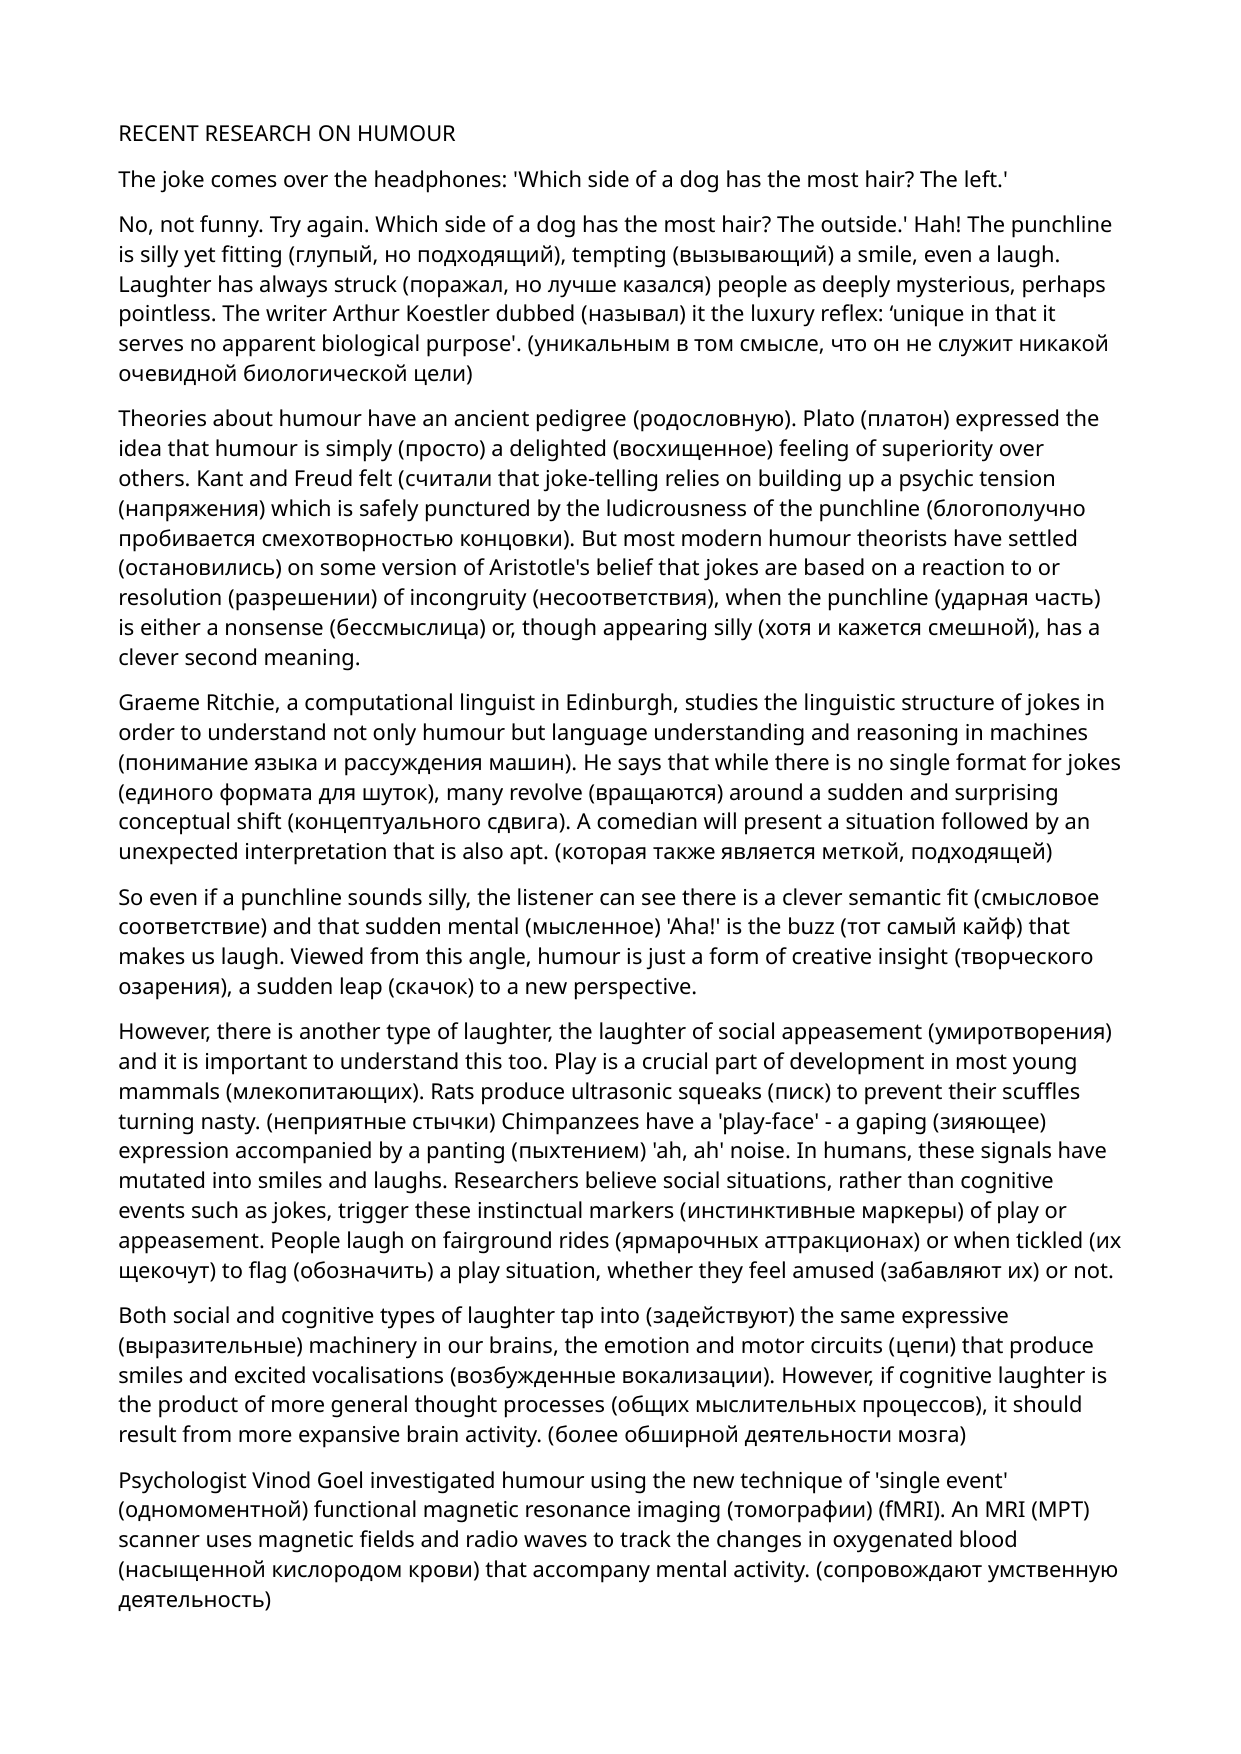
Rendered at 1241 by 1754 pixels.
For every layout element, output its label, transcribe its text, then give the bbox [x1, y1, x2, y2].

text Both social and cognitive types of laughter tap into (задействуют) the same expressive (выразительные) machinery in our brains, the emotion and motor circuits (цепи) that produce smiles and excited vocalisations (возбужденные вокализации). However, if cognitive laughter is the product of more general thought processes (общих мыслительных процессов), it should result from more expansive brain activity. (более обширной деятельности мозга) [118, 1300, 1122, 1449]
text However, there is another type of laughter, the laughter of social appeasement (умиротворения) and it is important to understand this too. Play is a crucial part of development in most young mammals (млекопитающих). Rats produce ultrasonic squeaks (писк) to prevent their scuffles turning nasty. (неприятные стычки) Chimpanzees have a 'play-face' - a gaping (зияющее) expression accompanied by a panting (пыхтением) 'ah, ah' noise. In humans, these signals have mutated into smiles and laughs. Researchers believe social situations, rather than cognitive events such as jokes, trigger these instinctual markers (инстинктивные маркеры) of play or appeasement. People laugh on fairground rides (ярмарочных аттракционах) or when tickled (их щекочут) to flag (обозначить) a play situation, whether they feel amused (забавляют их) or not. [118, 1016, 1122, 1284]
text The joke comes over the headphones: 'Which side of a dog has the most hair? The left.' [118, 163, 1122, 193]
text No, not funny. Try again. Which side of a dog has the most hair? The outside.' Hah! The punchline is silly yet fitting (глупый, но подходящий), tempting (вызывающий) a smile, even a laugh. Laughter has always struck (поражал, но лучше казался) people as deeply mysterious, perhaps pointless. The writer Arthur Koestler dubbed (называл) it the luxury reflex: ‘unique in that it serves no apparent biological purpose'. (уникальным в том смысле, что он не служит никакой очевидной биологической цели) [118, 209, 1122, 388]
text Graeme Ritchie, a computational linguist in Edinburgh, studies the linguistic structure of jokes in order to understand not only humour but language understanding and reasoning in machines (понимание языка и рассуждения машин). He says that while there is no single format for jokes (единого формата для шуток), many revolve (вращаются) around a sudden and surprising conceptual shift (концептуального сдвига). A comedian will present a situation followed by an unexpected interpretation that is also apt. (которая также является меткой, подходящей) [118, 687, 1122, 866]
text Psychologist Vinod Goel investigated humour using the new technique of 'single event' (одномоментной) functional magnetic resonance imaging (томографии) (fMRI). An MRI (МРТ) scanner uses magnetic fields and radio waves to track the changes in oxygenated blood (насыщенной кислородом крови) that accompany mental activity. (сопровождают умственную деятельность) [118, 1464, 1122, 1613]
text Theories about humour have an ancient pedigree (родословную). Plato (платон) expressed the idea that humour is simply (просто) a delighted (восхищенное) feeling of superiority over others. Kant and Freud felt (считали that joke-telling relies on building up a psychic tension (напряжения) which is safely punctured by the ludicrousness of the punchline (блогополучно пробивается смехотворностью концовки). But most modern humour theorists have settled (остановились) on some version of Aristotle's belief that jokes are based on a reaction to or resolution (разрешении) of incongruity (несоответствия), when the punchline (ударная часть) is either a nonsense (бессмыслица) or, though appearing silly (хотя и кажется смешной), has a clever second meaning. [118, 403, 1122, 671]
text So even if a punchline sounds silly, the listener can see there is a clever semantic fit (смысловое соответствие) and that sudden mental (мысленное) 'Aha!' is the buzz (тот самый кайф) that makes us laugh. Viewed from this angle, humour is just a form of creative insight (творческого озарения), a sudden leap (скачок) to a new perspective. [118, 881, 1122, 1001]
text RECENT RESEARCH ON HUMOUR [118, 118, 1122, 148]
